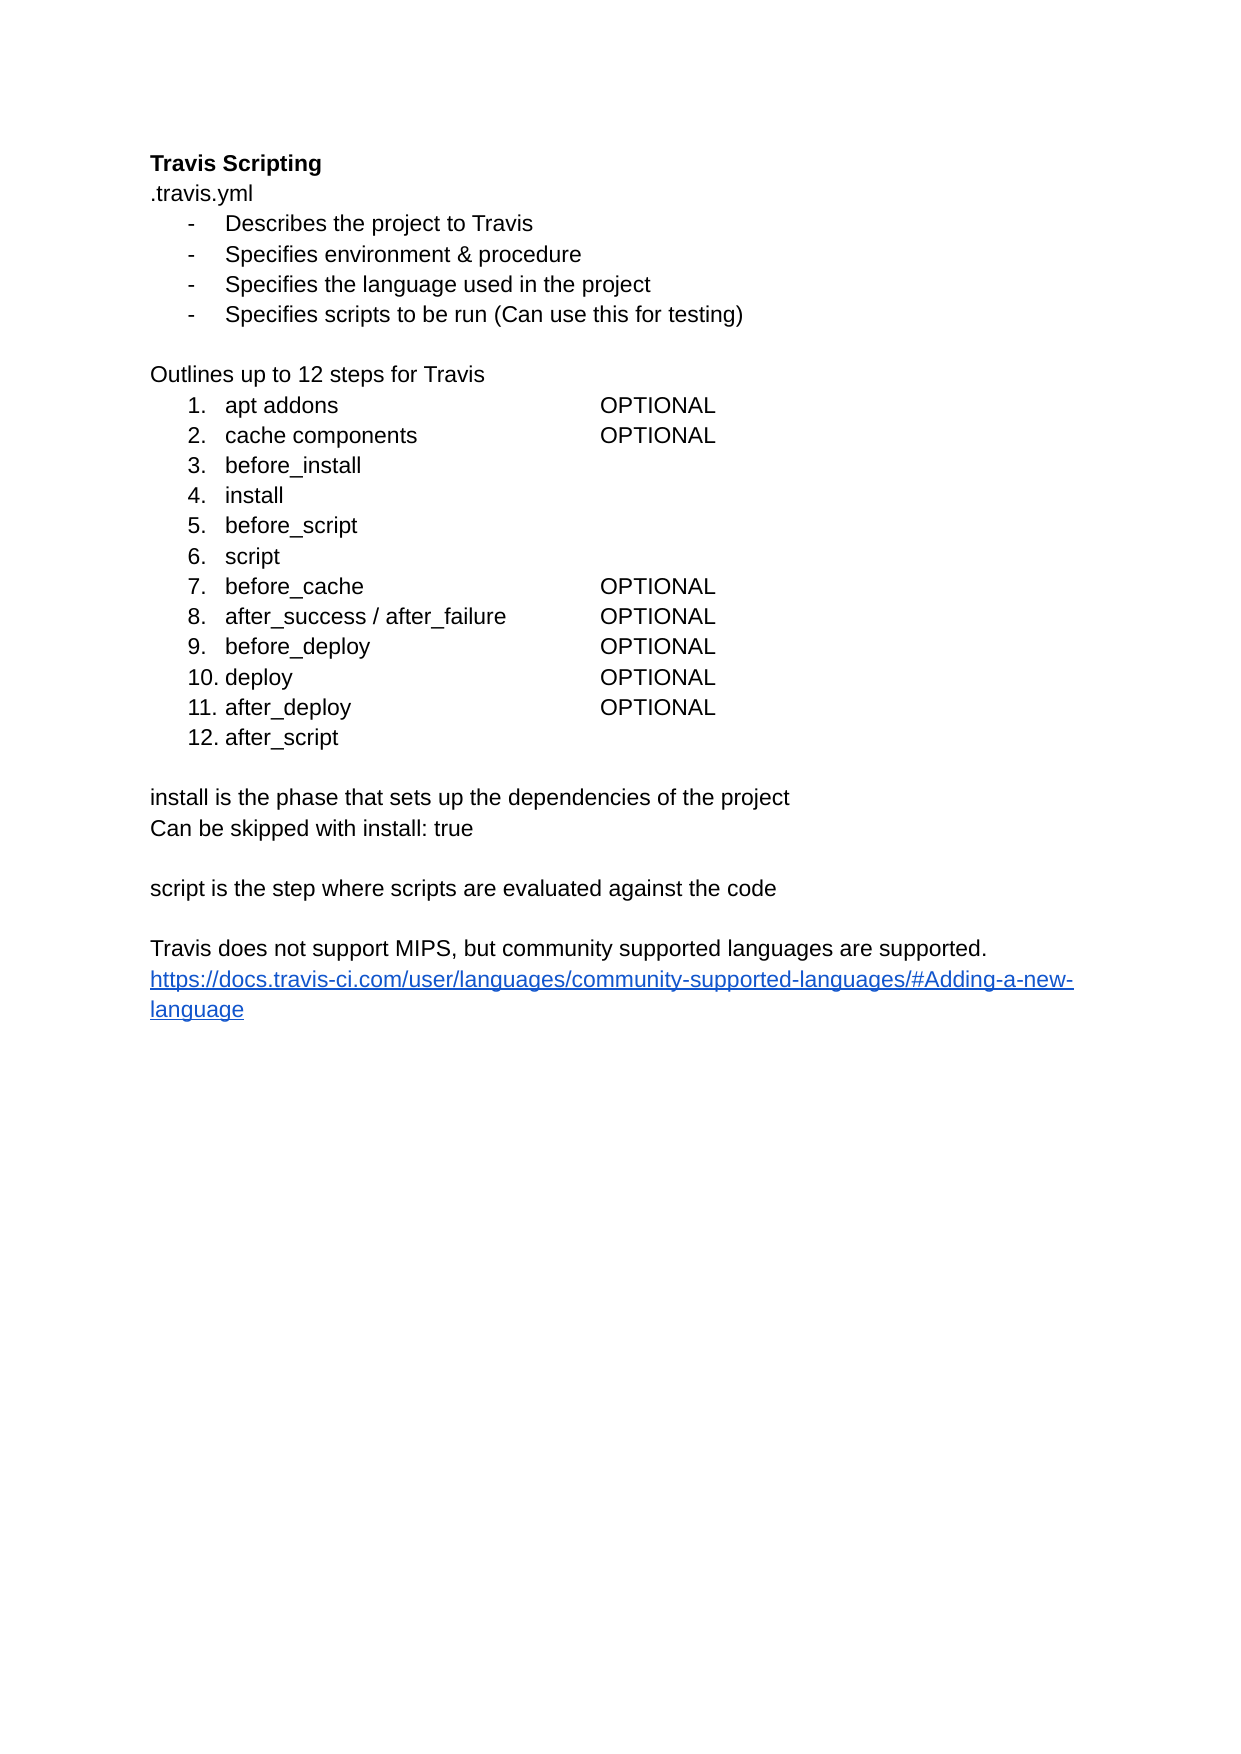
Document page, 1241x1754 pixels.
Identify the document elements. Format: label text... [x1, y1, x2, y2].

text Travis does not support MIPS, but community supported languages are supported. [150, 935, 1090, 962]
list before_deploy OPTIONAL [187, 633, 1090, 660]
text install is the phase that sets up the dependencies of the project [150, 784, 1090, 811]
list deploy OPTIONAL [187, 663, 1090, 690]
list script [187, 543, 1090, 569]
text https://docs.travis-ci.com/user/languages/community-supported-languages/#Adding-a-new-language [150, 966, 1090, 1022]
list Specifies environment & procedure [187, 241, 1090, 267]
text Can be skipped with install: true [150, 814, 1090, 841]
list after_deploy OPTIONAL [187, 694, 1090, 720]
list after_script [187, 724, 1090, 750]
list Specifies scripts to be run (Can use this for testing) [187, 301, 1090, 327]
list before_cache OPTIONAL [187, 573, 1090, 599]
list before_install [187, 452, 1090, 478]
list install [187, 482, 1090, 509]
list Describes the project to Travis [187, 210, 1090, 237]
list cache components OPTIONAL [187, 422, 1090, 448]
text Outlines up to 12 steps for Travis [150, 361, 1090, 388]
list after_success / after_failure OPTIONAL [187, 603, 1090, 629]
list Specifies the language used in the project [187, 271, 1090, 297]
list apt addons OPTIONAL [187, 392, 1090, 418]
list before_script [187, 512, 1090, 539]
text .travis.yml [150, 180, 1090, 207]
text script is the step where scripts are evaluated against the code [150, 875, 1090, 901]
text Travis Scripting [150, 150, 1090, 176]
